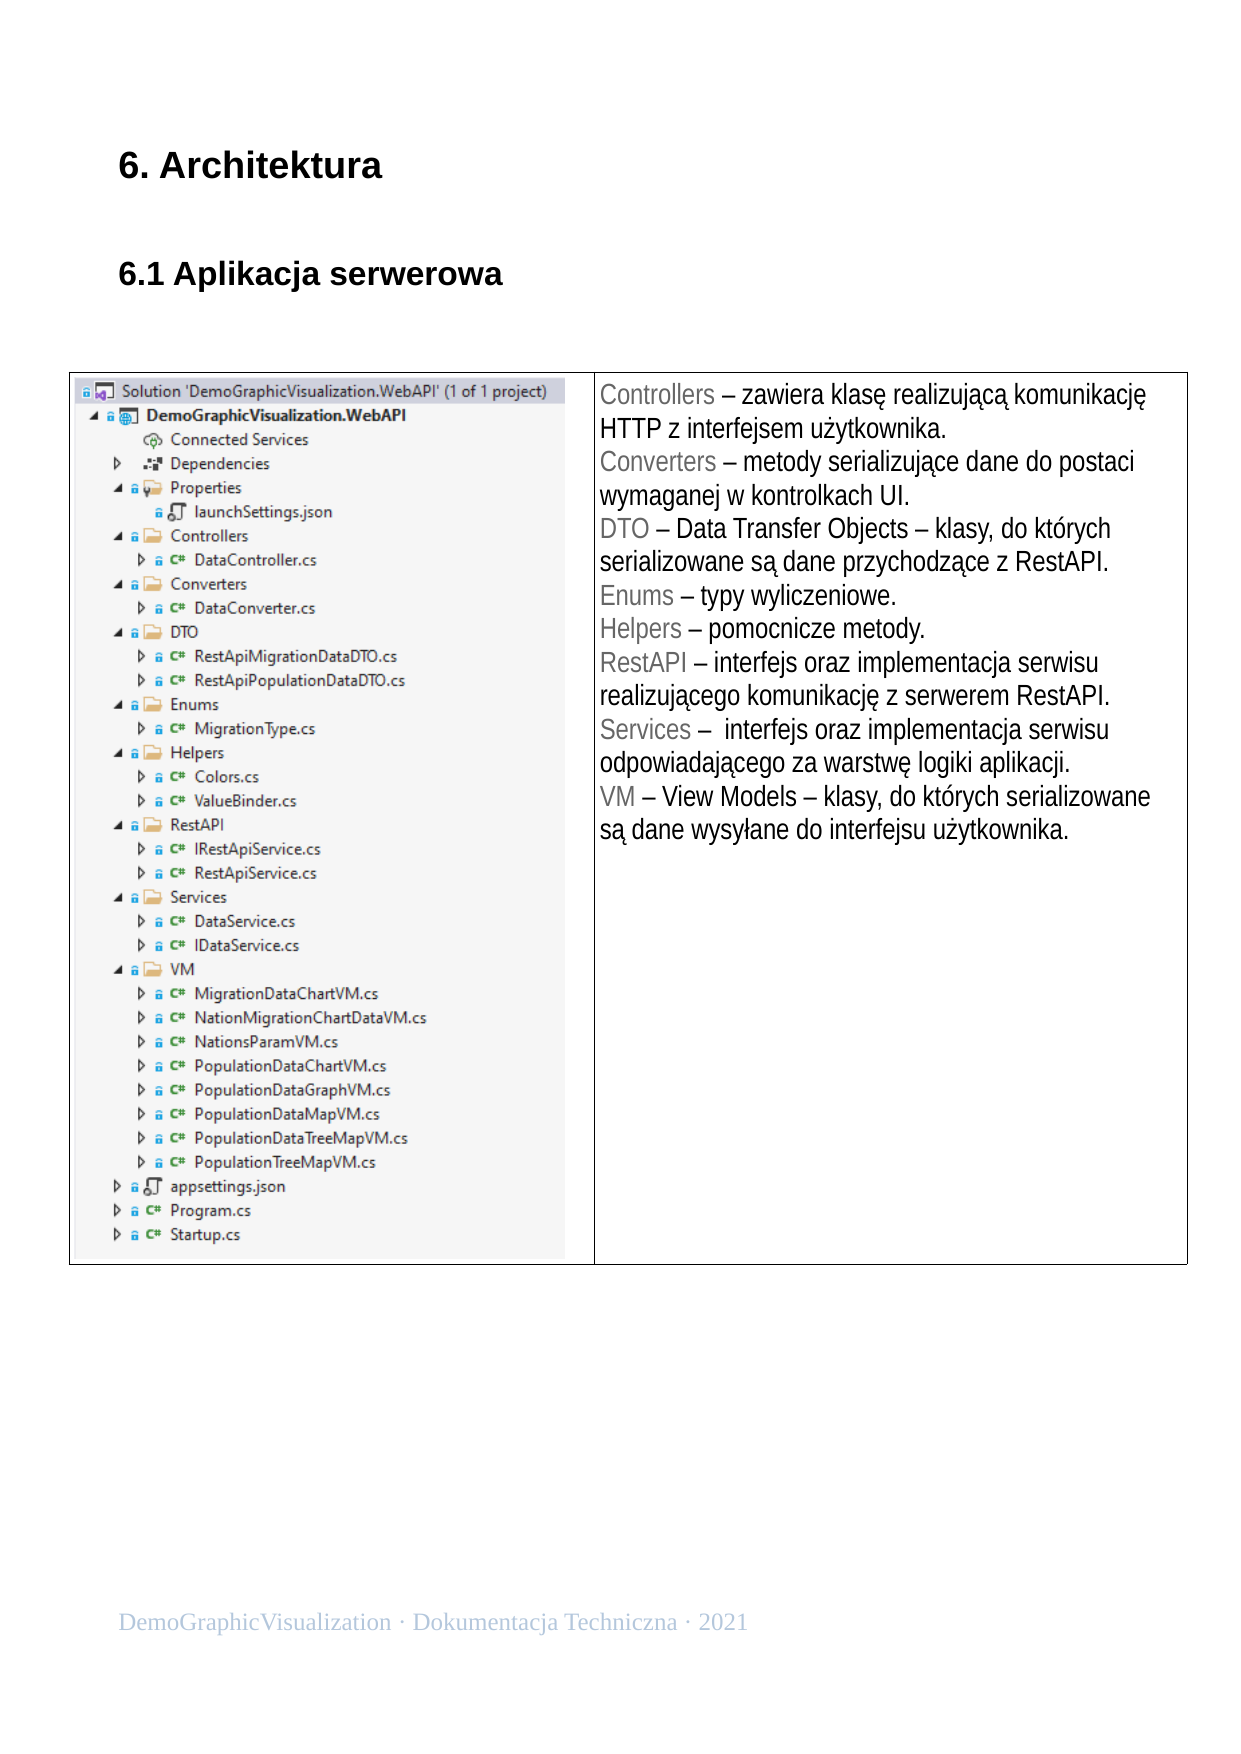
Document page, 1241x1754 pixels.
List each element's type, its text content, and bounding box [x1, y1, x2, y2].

subtitle 6.1 Aplikacja serwerowa [118, 253, 1122, 292]
subtitle 6. Architektura [118, 143, 1122, 187]
table_header Controllers – zawiera klasę realizującą komunikację HTTP z interfejsem użytkownika. Converters – metody serializujące dane do postaci wymaganej w kontrolkach UI. DTO – Data Transfer Objects – klasy, do których serializowane są dane przychodzące z RestAPI. Enums – typy wyliczeniowe. Helpers – pomocnicze metody. RestAPI – interfejs oraz implementacja serwisu realizującego komunikację z serwerem RestAPI. Services – interfejs oraz implementacja serwisu odpowiadającego za warstwę logiki aplikacji. VM – View Models – klasy, do których serializowane są dane wysyłane do interfejsu użytkownika. [595, 373, 1187, 1264]
table_header [70, 373, 594, 1264]
picture [74, 377, 565, 1259]
